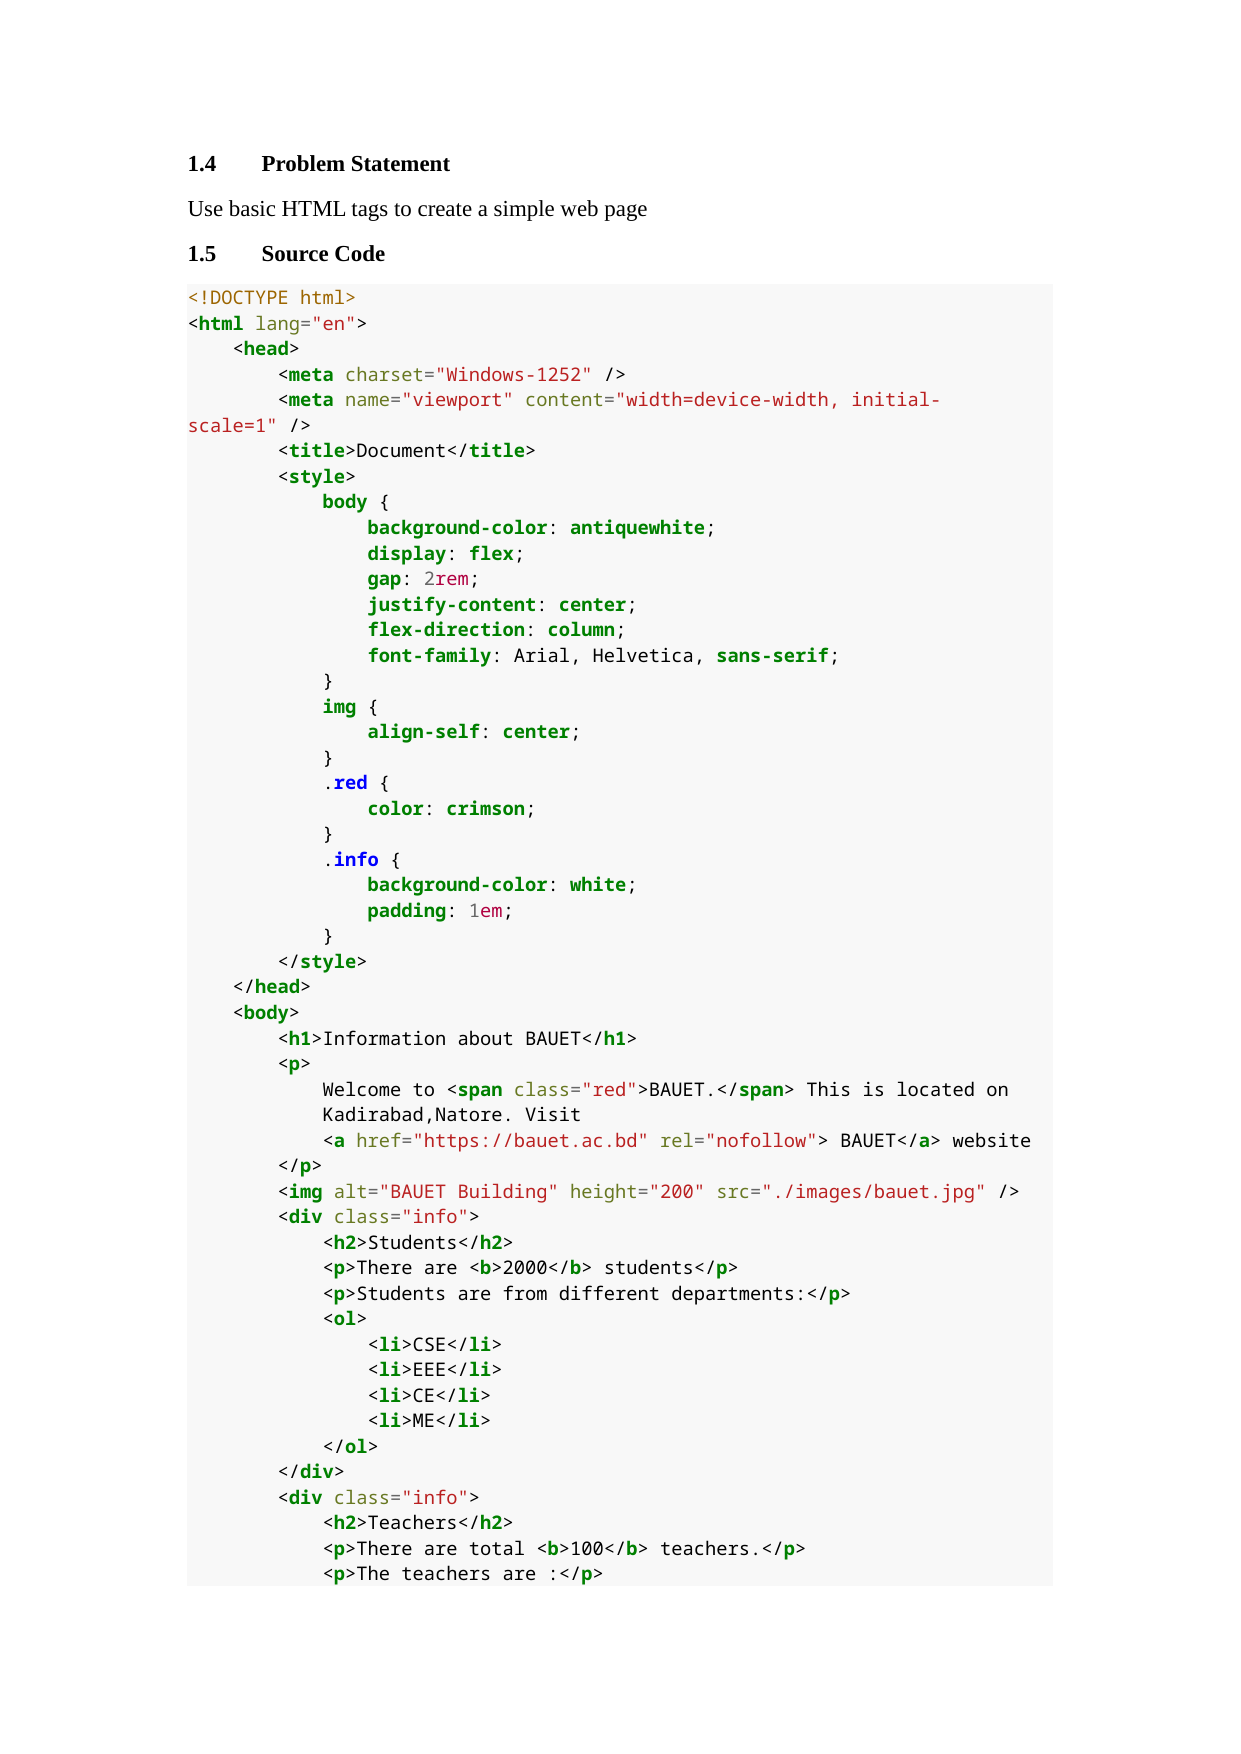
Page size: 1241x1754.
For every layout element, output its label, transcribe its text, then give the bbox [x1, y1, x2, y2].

text <meta charset="Windows-1252" /> [187, 361, 1053, 386]
text <title>Document</title> [187, 437, 1053, 463]
text } [187, 820, 1053, 846]
text Kadirabad,Natore. Visit [187, 1101, 1053, 1127]
text </div> [187, 1458, 1053, 1484]
text 1.4 Problem Statement [187, 150, 1053, 176]
text </style> [187, 948, 1053, 973]
text <head> [187, 335, 1053, 361]
text </p> [187, 1152, 1053, 1178]
text <html lang="en"> [187, 310, 1053, 335]
text .red { [187, 769, 1053, 795]
text } [187, 922, 1053, 948]
text flex-direction: column; [187, 616, 1053, 642]
text <p>Students are from different departments:</p> [187, 1280, 1053, 1305]
text img { [187, 693, 1053, 718]
text <h1>Information about BAUET</h1> [187, 1024, 1053, 1050]
text <div class="info"> [187, 1203, 1053, 1229]
text gap: 2rem; [187, 565, 1053, 591]
text <style> [187, 463, 1053, 488]
text <meta name="viewport" content="width=device-width, initial-scale=1" /> [187, 386, 1053, 437]
text justify-content: center; [187, 591, 1053, 616]
text <ol> [187, 1305, 1053, 1331]
text align-self: center; [187, 718, 1053, 744]
text } [187, 667, 1053, 693]
text } [187, 744, 1053, 769]
text font-family: Arial, Helvetica, sans-serif; [187, 642, 1053, 667]
text <h2>Students</h2> [187, 1229, 1053, 1254]
text <p>There are total <b>100</b> teachers.</p> [187, 1535, 1053, 1560]
text <li>EEE</li> [187, 1356, 1053, 1382]
text 1.5 Source Code [187, 239, 1053, 266]
text <li>CE</li> [187, 1382, 1053, 1407]
text <img alt="BAUET Building" height="200" src="./images/bauet.jpg" /> [187, 1178, 1053, 1203]
text </ol> [187, 1433, 1053, 1458]
text background-color: antiquewhite; [187, 514, 1053, 539]
text </head> [187, 973, 1053, 999]
text Welcome to <span class="red">BAUET.</span> This is located on [187, 1076, 1053, 1101]
text <li>ME</li> [187, 1407, 1053, 1433]
text <body> [187, 999, 1053, 1024]
text <h2>Teachers</h2> [187, 1509, 1053, 1535]
text Use basic HTML tags to create a simple web page [187, 195, 1053, 221]
text color: crimson; [187, 795, 1053, 820]
text <p> [187, 1050, 1053, 1076]
text .info { [187, 846, 1053, 871]
text body { [187, 488, 1053, 514]
text <p>The teachers are :</p> [187, 1560, 1053, 1586]
text <!DOCTYPE html> [187, 284, 1053, 310]
text <li>CSE</li> [187, 1331, 1053, 1356]
text <div class="info"> [187, 1484, 1053, 1509]
text <a href="https://bauet.ac.bd" rel="nofollow"> BAUET</a> website [187, 1127, 1053, 1152]
text <p>There are <b>2000</b> students</p> [187, 1254, 1053, 1280]
text padding: 1em; [187, 897, 1053, 922]
text display: flex; [187, 539, 1053, 565]
text background-color: white; [187, 871, 1053, 897]
